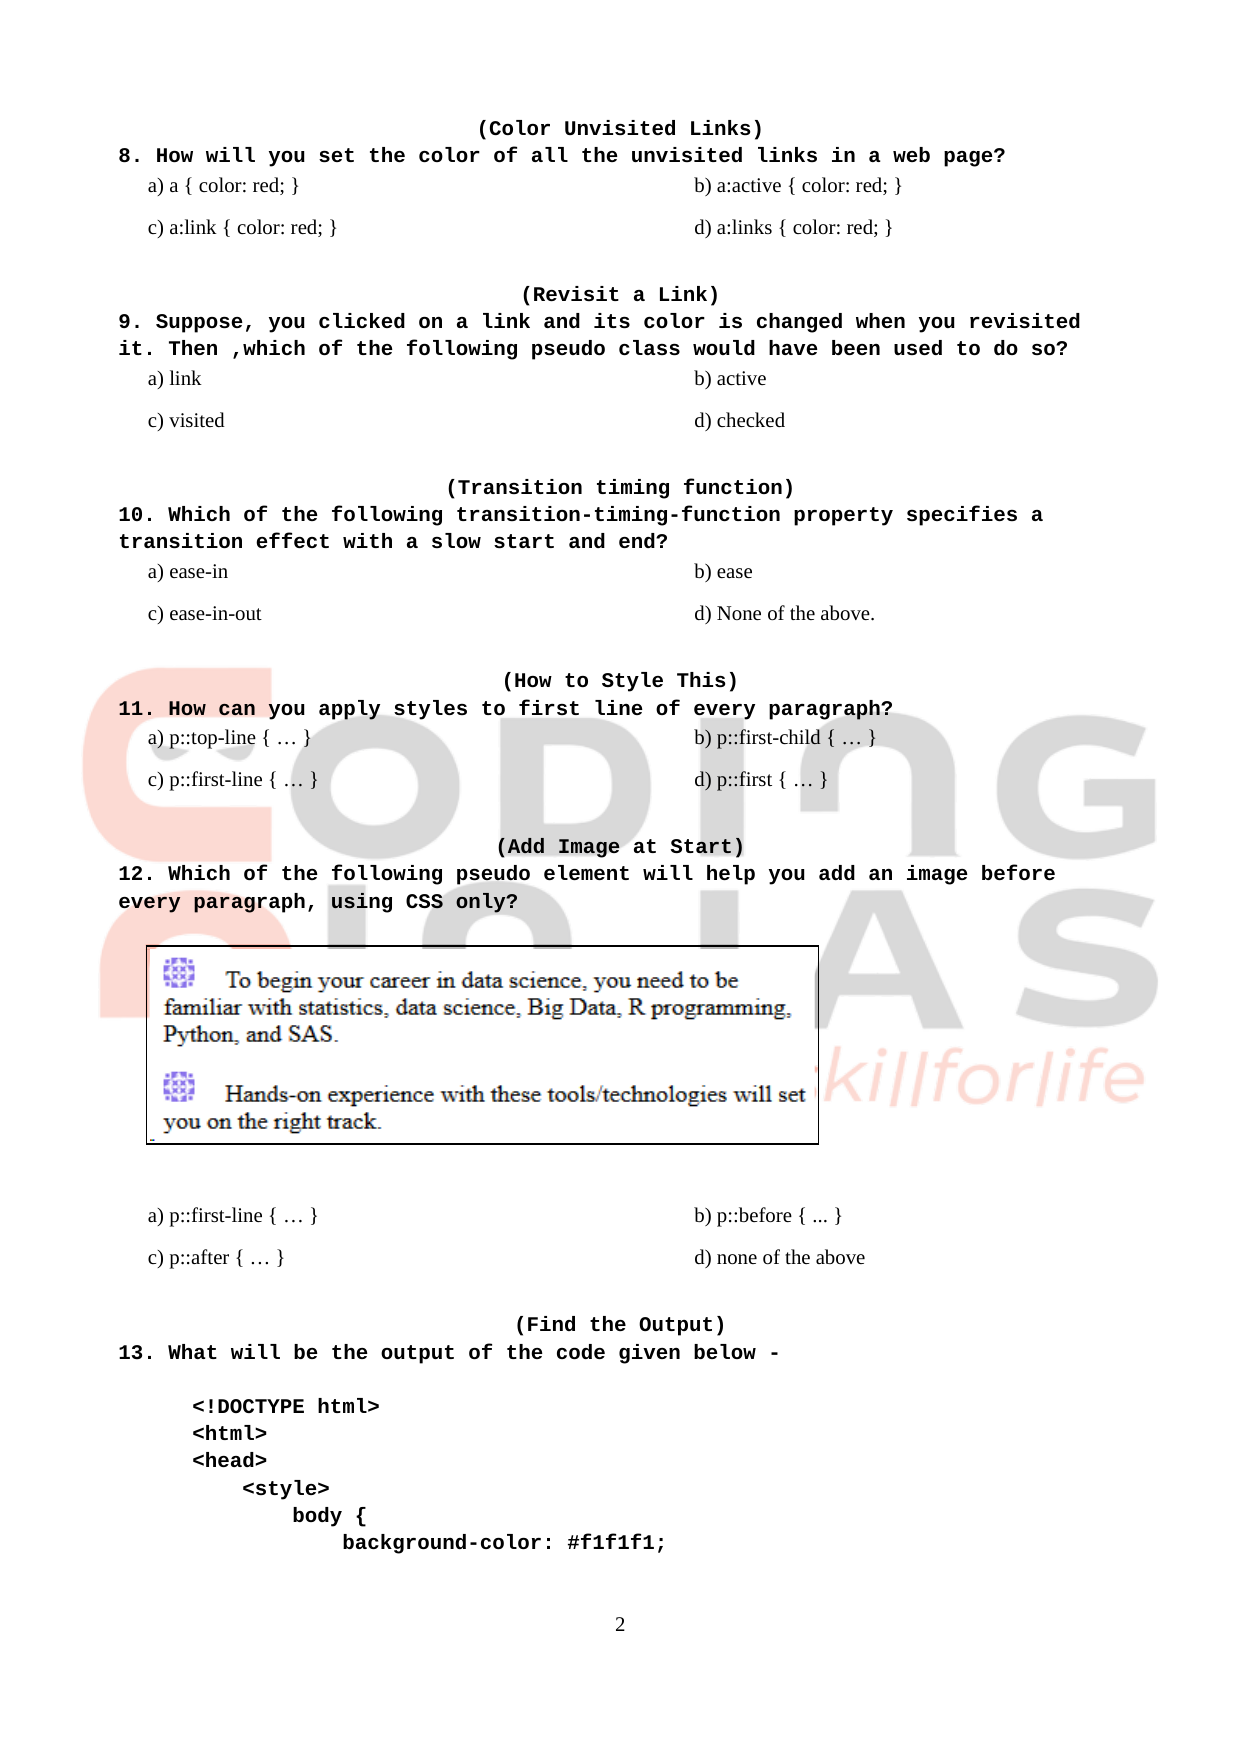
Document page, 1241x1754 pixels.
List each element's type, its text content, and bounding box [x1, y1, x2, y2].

text (Find the Output) [118, 1314, 1122, 1338]
text c) a:link { color: red; } d) a:links { color: red; } [148, 215, 1122, 239]
picture [150, 949, 815, 1141]
text c) p::first-line { … } d) p::first { … } [148, 767, 1122, 791]
text 8. How will you set the color of all the unvisited links in a web page? [118, 145, 1122, 169]
text body { [192, 1505, 1122, 1528]
text (Revisit a Link) [118, 284, 1122, 308]
text a) p::first-line { … } b) p::before { ... } [148, 1203, 1122, 1227]
text <style> [192, 1478, 1122, 1501]
text a) a { color: red; } b) a:active { color: red; } [148, 172, 1122, 197]
text c) p::after { … } d) none of the above [148, 1245, 1122, 1269]
text c) visited d) checked [148, 408, 1122, 432]
text 11. How can you apply styles to first line of every paragraph? [118, 697, 1122, 721]
text (How to Style This) [118, 670, 1122, 694]
text a) link b) active [148, 366, 1122, 390]
text 12. Which of the following pseudo element will help you add an image before every paragraph, using CSS only? [118, 863, 1122, 914]
text (Transition timing function) [118, 477, 1122, 501]
text <html> [192, 1423, 1122, 1447]
text <head> [192, 1450, 1122, 1474]
text a) ease-in b) ease [148, 559, 1122, 583]
text (Color Unvisited Links) [118, 118, 1122, 142]
text background-color: #f1f1f1; [192, 1532, 1122, 1556]
text <!DOCTYPE html> [192, 1396, 1122, 1420]
text c) ease-in-out d) None of the above. [148, 601, 1122, 625]
text (Add Image at Start) [118, 836, 1122, 860]
text 10. Which of the following transition-timing-function property specifies a transition effect with a slow start and end? [118, 504, 1122, 555]
text 13. What will be the output of the code given below - [118, 1342, 1122, 1365]
text a) p::top-line { … } b) p::first-child { … } [148, 725, 1122, 749]
text 9. Suppose, you clicked on a link and its color is changed when you revisited it. Then ,which of the following pseudo class would have been used to do so? [118, 311, 1122, 362]
